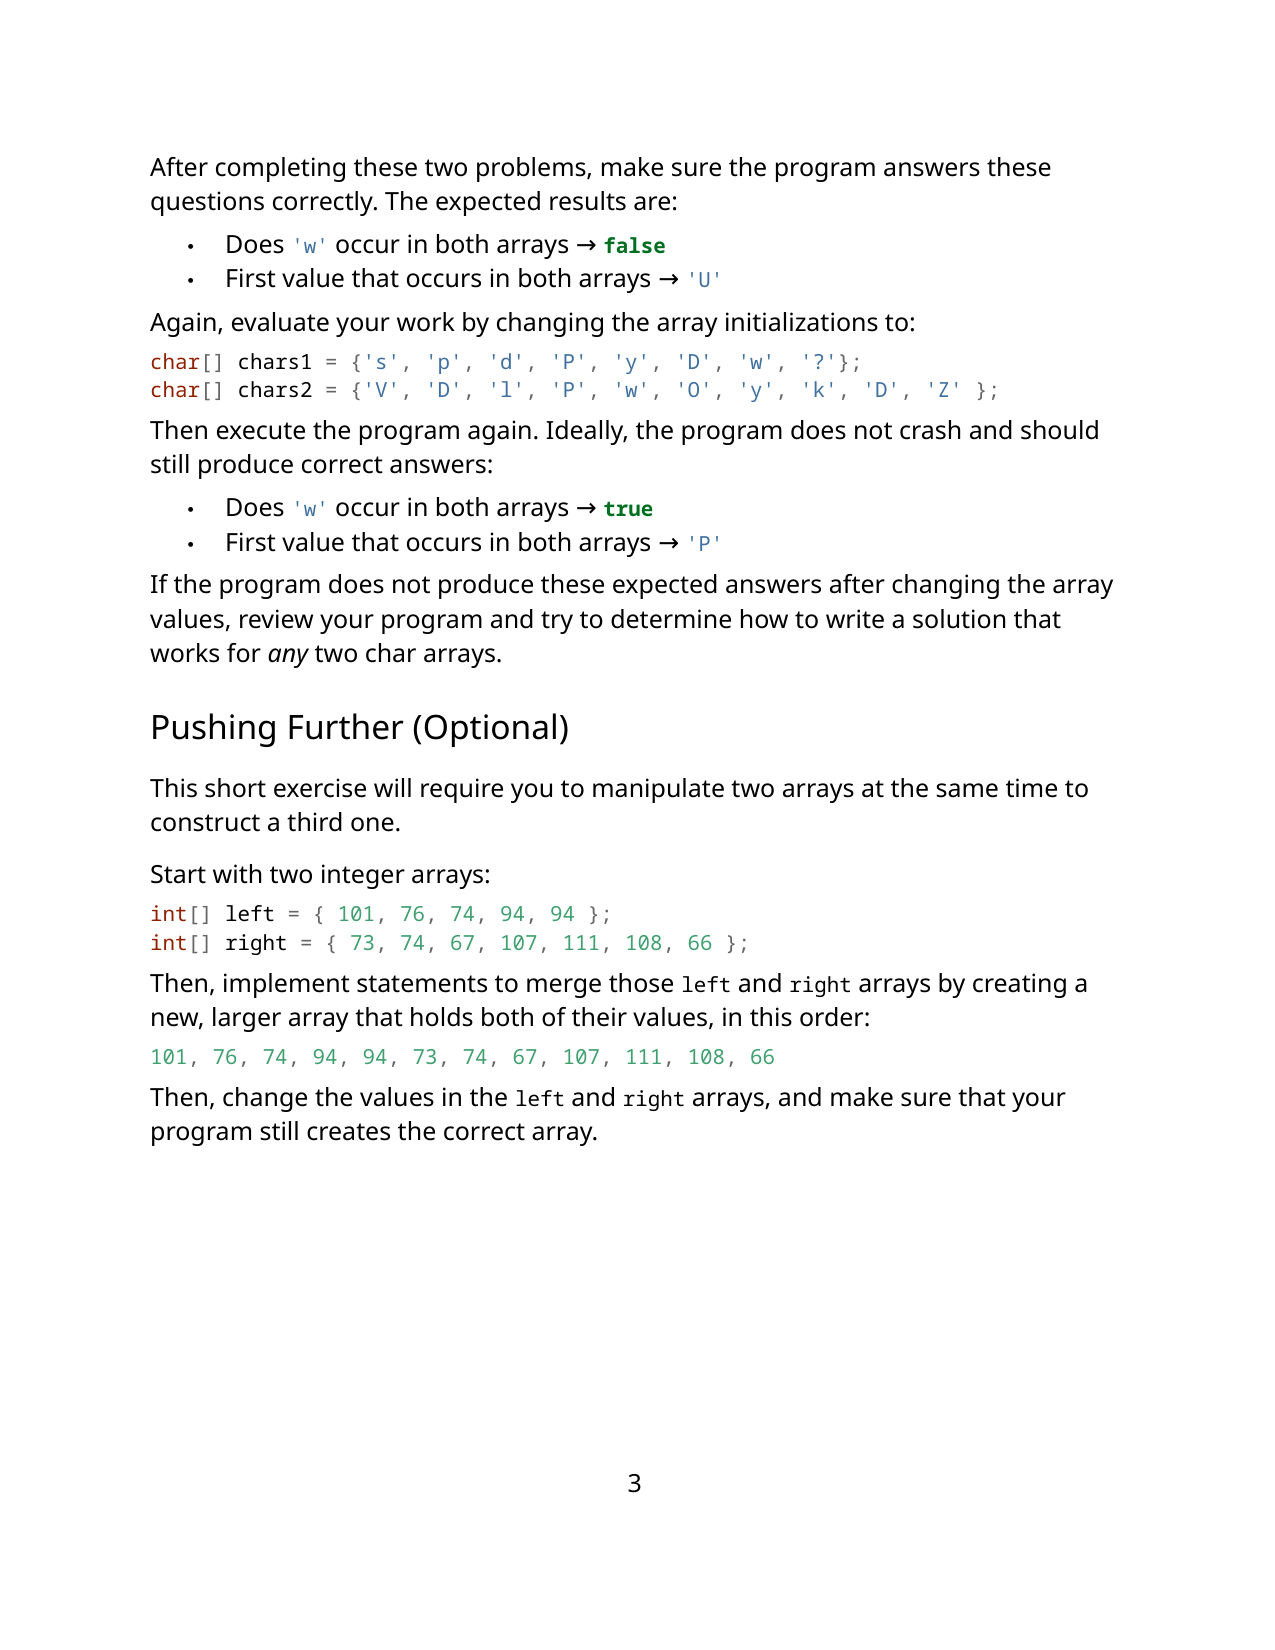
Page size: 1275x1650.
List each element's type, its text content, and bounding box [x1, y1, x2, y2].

subtitle Pushing Further (Optional) [150, 703, 1125, 749]
text Again, evaluate your work by changing the array initializations to: [150, 304, 1125, 338]
list First value that occurs in both arrays → 'U' [187, 261, 1125, 295]
text This short exercise will require you to manipulate two arrays at the same time to construct a third one. [150, 771, 1125, 839]
text Start with two integer arrays: [150, 857, 1125, 891]
list Does 'w' occur in both arrays → true [187, 490, 1125, 524]
text int[] right = { 73, 74, 67, 107, 111, 108, 66 }; [150, 928, 1125, 956]
text After completing these two problems, make sure the program answers these questions correctly. The expected results are: [150, 150, 1125, 218]
text Then, change the values in the left and right arrays, and make sure that your program still creates the correct array. [150, 1080, 1125, 1148]
list Does 'w' occur in both arrays → false [187, 227, 1125, 261]
text Then, implement statements to merge those left and right arrays by creating a new, larger array that holds both of their values, in this order: [150, 965, 1125, 1033]
list First value that occurs in both arrays → 'P' [187, 524, 1125, 558]
text char[] chars2 = {'V', 'D', 'l', 'P', 'w', 'O', 'y', 'k', 'D', 'Z' }; [150, 376, 1125, 404]
text If the program does not produce these expected answers after changing the array values, review your program and try to determine how to write a solution that works for any two char arrays. [150, 567, 1125, 669]
text int[] left = { 101, 76, 74, 94, 94 }; [150, 899, 1125, 928]
text Then execute the program again. Ideally, the program does not crash and should still produce correct answers: [150, 413, 1125, 481]
text char[] chars1 = {'s', 'p', 'd', 'P', 'y', 'D', 'w', '?'}; [150, 347, 1125, 376]
text 101, 76, 74, 94, 94, 73, 74, 67, 107, 111, 108, 66 [150, 1042, 1125, 1071]
